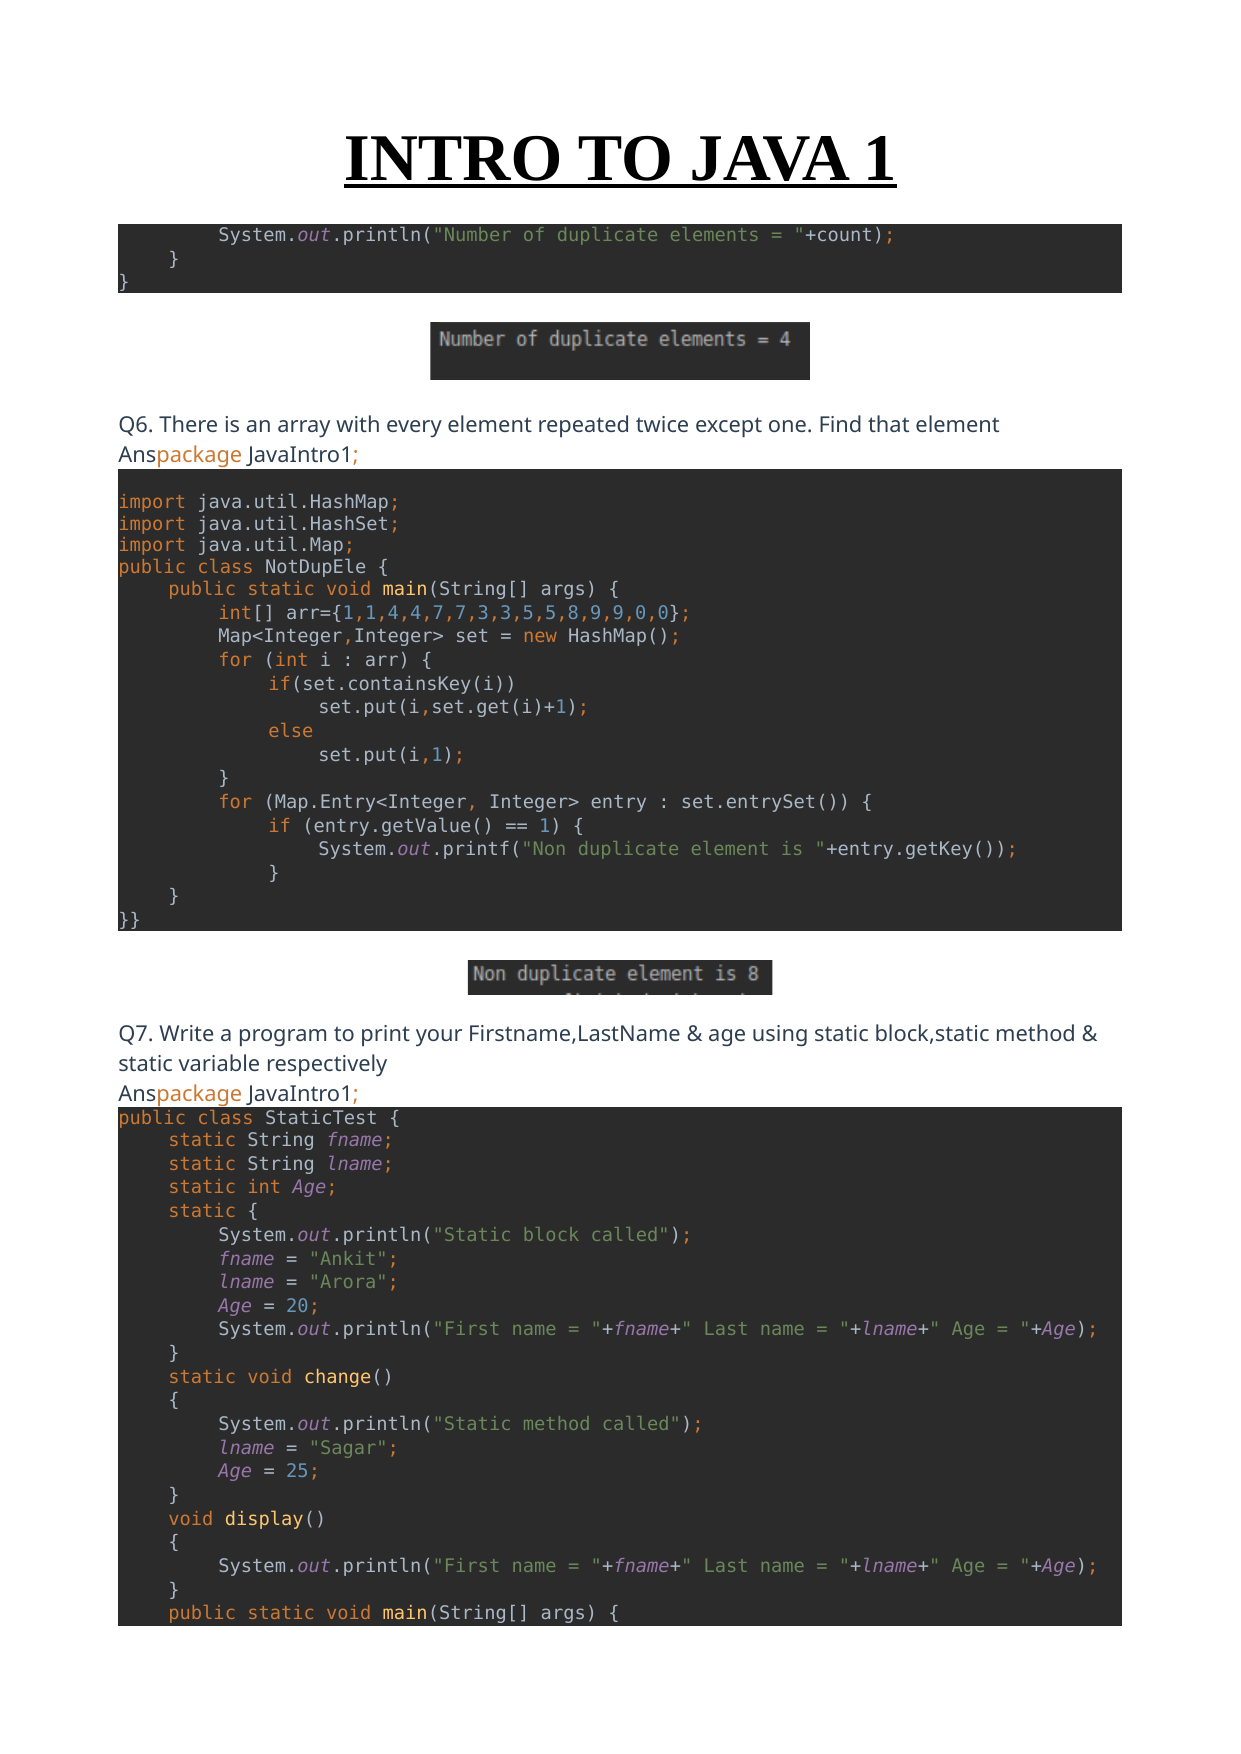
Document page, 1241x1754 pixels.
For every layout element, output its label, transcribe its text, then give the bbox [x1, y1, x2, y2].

text } [118, 1342, 1122, 1366]
text { [118, 1531, 1122, 1555]
text } [118, 272, 1122, 293]
text System.out.printf("Non duplicate element is "+entry.getKey()); [118, 838, 1122, 862]
text for (int i : arr) { [118, 649, 1122, 673]
text System.out.println("Static method called"); [118, 1413, 1122, 1437]
text Age = 25; [118, 1460, 1122, 1484]
text System.out.println("First name = "+fname+" Last name = "+lname+" Age = "+Age); [118, 1318, 1122, 1342]
text }} [118, 909, 1122, 931]
text fname = "Ankit"; [118, 1247, 1122, 1271]
text public class StaticTest { [118, 1107, 1122, 1129]
text System.out.println("Number of duplicate elements = "+count); [118, 224, 1122, 248]
text } [118, 767, 1122, 791]
text static String lname; [118, 1153, 1122, 1177]
text } [118, 886, 1122, 909]
text import java.util.Map; [118, 534, 1122, 556]
text Q6. There is an array with every element repeated twice except one. Find that element [118, 409, 1122, 439]
text lname = "Arora"; [118, 1271, 1122, 1295]
text if (entry.getValue() == 1) { [118, 814, 1122, 838]
text } [118, 248, 1122, 272]
text for (Map.Entry<Integer, Integer> entry : set.entrySet()) { [118, 791, 1122, 814]
text import java.util.HashMap; [118, 491, 1122, 512]
text static String fname; [118, 1129, 1122, 1153]
text static { [118, 1200, 1122, 1224]
text int[] arr={1,1,4,4,7,7,3,3,5,5,8,9,9,0,0}; [118, 602, 1122, 625]
text } [118, 1484, 1122, 1508]
text public static void main(String[] args) { [118, 1602, 1122, 1626]
text System.out.println("First name = "+fname+" Last name = "+lname+" Age = "+Age); [118, 1555, 1122, 1578]
picture [430, 322, 810, 380]
text Q7. Write a program to print your Firstname,LastName & age using static block,static method & static variable respectively [118, 1018, 1122, 1078]
text import java.util.HashSet; [118, 512, 1122, 534]
text else [118, 720, 1122, 744]
text static int Age; [118, 1177, 1122, 1200]
text static void change() [118, 1366, 1122, 1389]
text set.put(i,1); [118, 744, 1122, 767]
text public class NotDupEle { [118, 556, 1122, 578]
text } [118, 862, 1122, 886]
text void display() [118, 1508, 1122, 1531]
picture [467, 960, 773, 995]
text { [118, 1389, 1122, 1413]
text public static void main(String[] args) { [118, 578, 1122, 602]
text Age = 20; [118, 1295, 1122, 1318]
text lname = "Sagar"; [118, 1437, 1122, 1460]
text if(set.containsKey(i)) [118, 673, 1122, 696]
text Anspackage JavaIntro1; [118, 1078, 1122, 1107]
text System.out.println("Static block called"); [118, 1224, 1122, 1247]
text } [118, 1578, 1122, 1602]
text Map<Integer,Integer> set = new HashMap(); [118, 625, 1122, 649]
text Anspackage JavaIntro1; [118, 439, 1122, 469]
text set.put(i,set.get(i)+1); [118, 696, 1122, 720]
